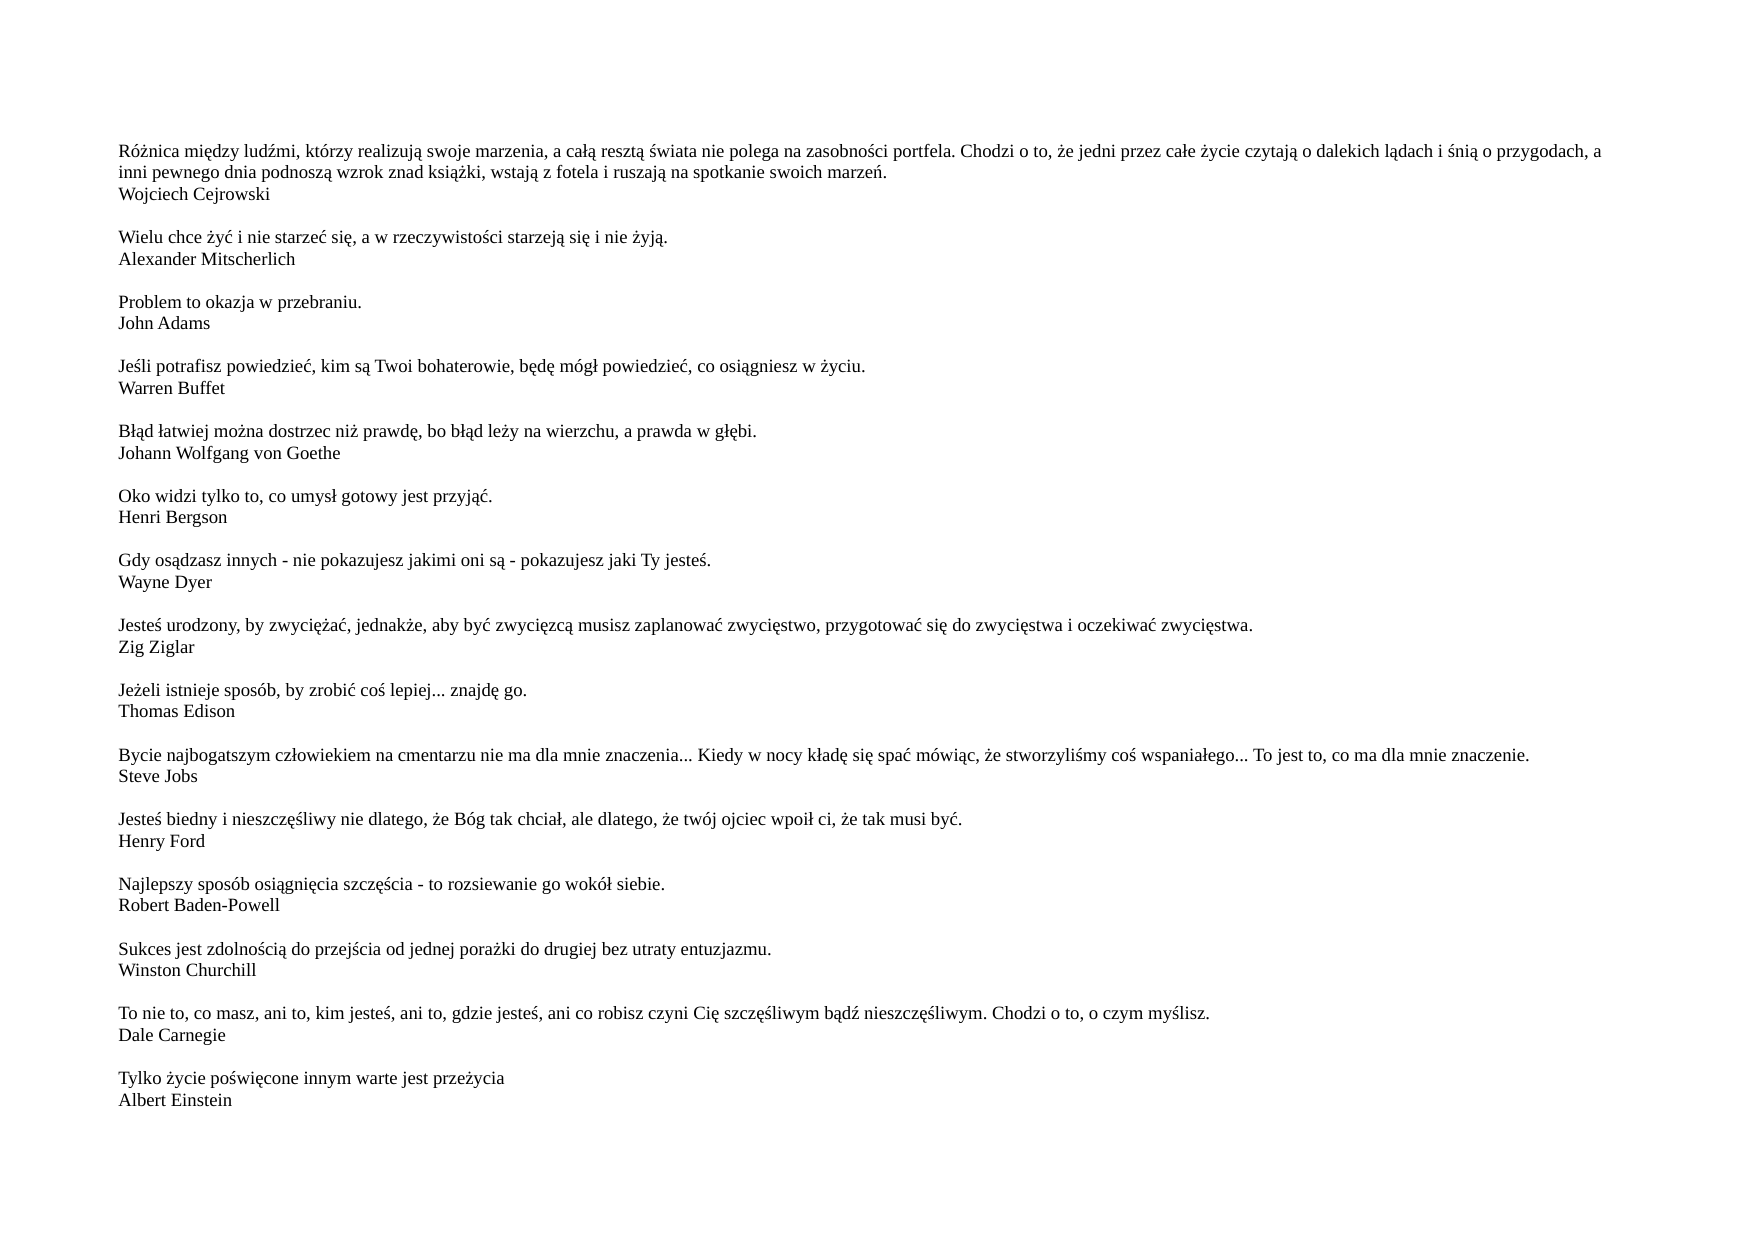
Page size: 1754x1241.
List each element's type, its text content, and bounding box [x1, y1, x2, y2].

text Henri Bergson [118, 506, 1636, 528]
text John Adams [118, 312, 1636, 334]
text Jesteś biedny i nieszczęśliwy nie dlatego, że Bóg tak chciał, ale dlatego, że twój ojciec wpoił ci, że tak musi być. [118, 808, 1636, 830]
text Albert Einstein [118, 1088, 1636, 1110]
text Bycie najbogatszym człowiekiem na cmentarzu nie ma dla mnie znaczenia... Kiedy w nocy kładę się spać mówiąc, że stworzyliśmy coś wspaniałego... To jest to, co ma dla mnie znaczenie. [118, 743, 1636, 765]
text Warren Buffet [118, 377, 1636, 398]
text Wojciech Cejrowski [118, 183, 1636, 204]
text Wayne Dyer [118, 571, 1636, 592]
text Thomas Edison [118, 700, 1636, 722]
text Alexander Mitscherlich [118, 247, 1636, 269]
text To nie to, co masz, ani to, kim jesteś, ani to, gdzie jesteś, ani co robisz czyni Cię szczęśliwym bądź nieszczęśliwym. Chodzi o to, o czym myślisz. [118, 1002, 1636, 1024]
text Zig Ziglar [118, 636, 1636, 657]
text Gdy osądzasz innych - nie pokazujesz jakimi oni są - pokazujesz jaki Ty jesteś. [118, 549, 1636, 571]
text Henry Ford [118, 830, 1636, 851]
text Różnica między ludźmi, którzy realizują swoje marzenia, a całą resztą świata nie polega na zasobności portfela. Chodzi o to, że jedni przez całe życie czytają o dalekich lądach i śnią o przygodach, a inni pewnego dnia podnoszą wzrok znad książki, wstają z fotela i ruszają na spotkanie swoich marzeń. [118, 140, 1636, 183]
text Problem to okazja w przebraniu. [118, 291, 1636, 312]
text Johann Wolfgang von Goethe [118, 442, 1636, 463]
text Oko widzi tylko to, co umysł gotowy jest przyjąć. [118, 485, 1636, 506]
text Jeżeli istnieje sposób, by zrobić coś lepiej... znajdę go. [118, 679, 1636, 700]
text Robert Baden-Powell [118, 894, 1636, 916]
text Jeśli potrafisz powiedzieć, kim są Twoi bohaterowie, będę mógł powiedzieć, co osiągniesz w życiu. [118, 355, 1636, 377]
text Tylko życie poświęcone innym warte jest przeżycia [118, 1067, 1636, 1088]
text Winston Churchill [118, 959, 1636, 981]
text Dale Carnegie [118, 1024, 1636, 1045]
text Błąd łatwiej można dostrzec niż prawdę, bo błąd leży na wierzchu, a prawda w głębi. [118, 420, 1636, 442]
text Steve Jobs [118, 765, 1636, 787]
text Sukces jest zdolnością do przejścia od jednej porażki do drugiej bez utraty entuzjazmu. [118, 937, 1636, 959]
text Wielu chce żyć i nie starzeć się, a w rzeczywistości starzeją się i nie żyją. [118, 226, 1636, 247]
text Jesteś urodzony, by zwyciężać, jednakże, aby być zwycięzcą musisz zaplanować zwycięstwo, przygotować się do zwycięstwa i oczekiwać zwycięstwa. [118, 614, 1636, 636]
text Najlepszy sposób osiągnięcia szczęścia - to rozsiewanie go wokół siebie. [118, 873, 1636, 894]
